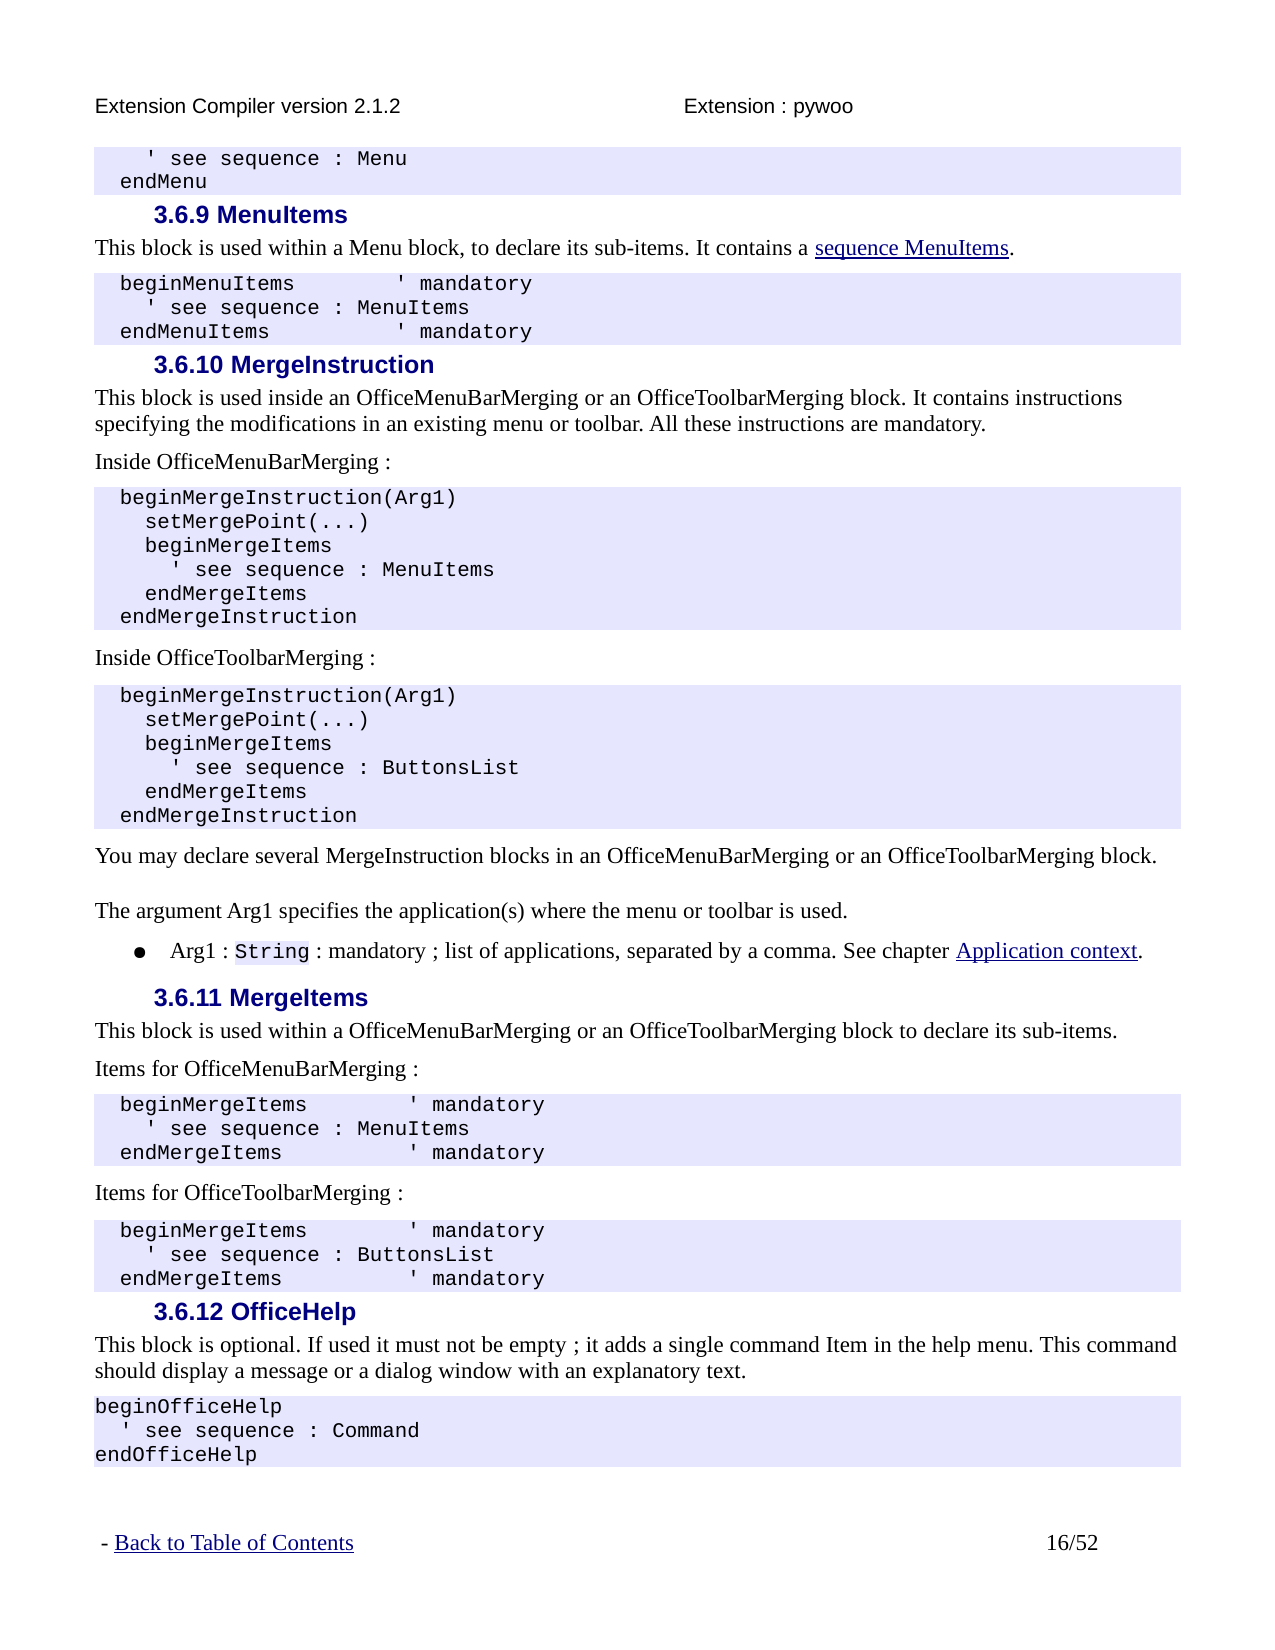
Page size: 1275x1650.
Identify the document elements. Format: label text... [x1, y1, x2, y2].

text setMergePoint(...) [94, 511, 1181, 534]
text ' see sequence : MenuItems [94, 297, 1181, 321]
text The argument Arg1 specifies the application(s) where the menu or toolbar is used. [94, 898, 1181, 924]
text beginOfficeHelp [94, 1396, 1181, 1419]
text setMergePoint(...) [94, 709, 1181, 733]
text Inside OfficeToolbarMerging : [94, 645, 1181, 671]
text beginMergeInstruction(Arg1) [94, 487, 1181, 511]
text endMergeItems ' mandatory [94, 1268, 1181, 1292]
text beginMergeInstruction(Arg1) [94, 685, 1181, 709]
text You may declare several MergeInstruction blocks in an OfficeMenuBarMerging or an OfficeToolbarMerging block. [94, 843, 1181, 869]
text Items for OfficeMenuBarMerging : [94, 1056, 1181, 1081]
text beginMenuItems ' mandatory [94, 273, 1181, 297]
subtitle MergeInstruction [153, 351, 1181, 379]
text endMenuItems ' mandatory [94, 321, 1181, 345]
text beginMergeItems [94, 534, 1181, 558]
text Items for OfficeToolbarMerging : [94, 1180, 1181, 1206]
text ' see sequence : MenuItems [94, 1118, 1181, 1142]
text ' see sequence : ButtonsList [94, 1244, 1181, 1268]
text beginMergeItems [94, 733, 1181, 757]
text endMergeItems [94, 781, 1181, 805]
text endOfficeHelp [94, 1443, 1181, 1467]
text endMergeItems [94, 582, 1181, 606]
text beginMergeItems ' mandatory [94, 1094, 1181, 1118]
text This block is used within a Menu block, to declare its sub-items. It contains a sequence MenuItems. [94, 235, 1181, 261]
text ' see sequence : ButtonsList [94, 757, 1181, 781]
text This block is used inside an OfficeMenuBarMerging or an OfficeToolbarMerging block. It contains instructions specifying the modifications in an existing menu or toolbar. All these instructions are mandatory. [94, 385, 1181, 436]
subtitle MenuItems [153, 201, 1181, 229]
text ' see sequence : Command [94, 1419, 1181, 1443]
text This block is used within a OfficeMenuBarMerging or an OfficeToolbarMerging block to declare its sub-items. [94, 1018, 1181, 1043]
text endMenu [94, 171, 1181, 195]
text beginMergeItems ' mandatory [94, 1220, 1181, 1244]
text endMergeInstruction [94, 606, 1181, 630]
text Inside OfficeMenuBarMerging : [94, 449, 1181, 474]
text This block is optional. If used it must not be empty ; it adds a single command Item in the help menu. This command should display a message or a dialog window with an explanatory text. [94, 1332, 1181, 1383]
text endMergeInstruction [94, 805, 1181, 829]
list Arg1 : String : mandatory ; list of applications, separated by a comma. See chapter Application context. [132, 938, 1181, 965]
subtitle OfficeHelp [153, 1298, 1181, 1326]
text ' see sequence : MenuItems [94, 558, 1181, 582]
text endMergeItems ' mandatory [94, 1142, 1181, 1166]
subtitle MergeItems [153, 984, 1181, 1012]
text ' see sequence : Menu [94, 147, 1181, 171]
